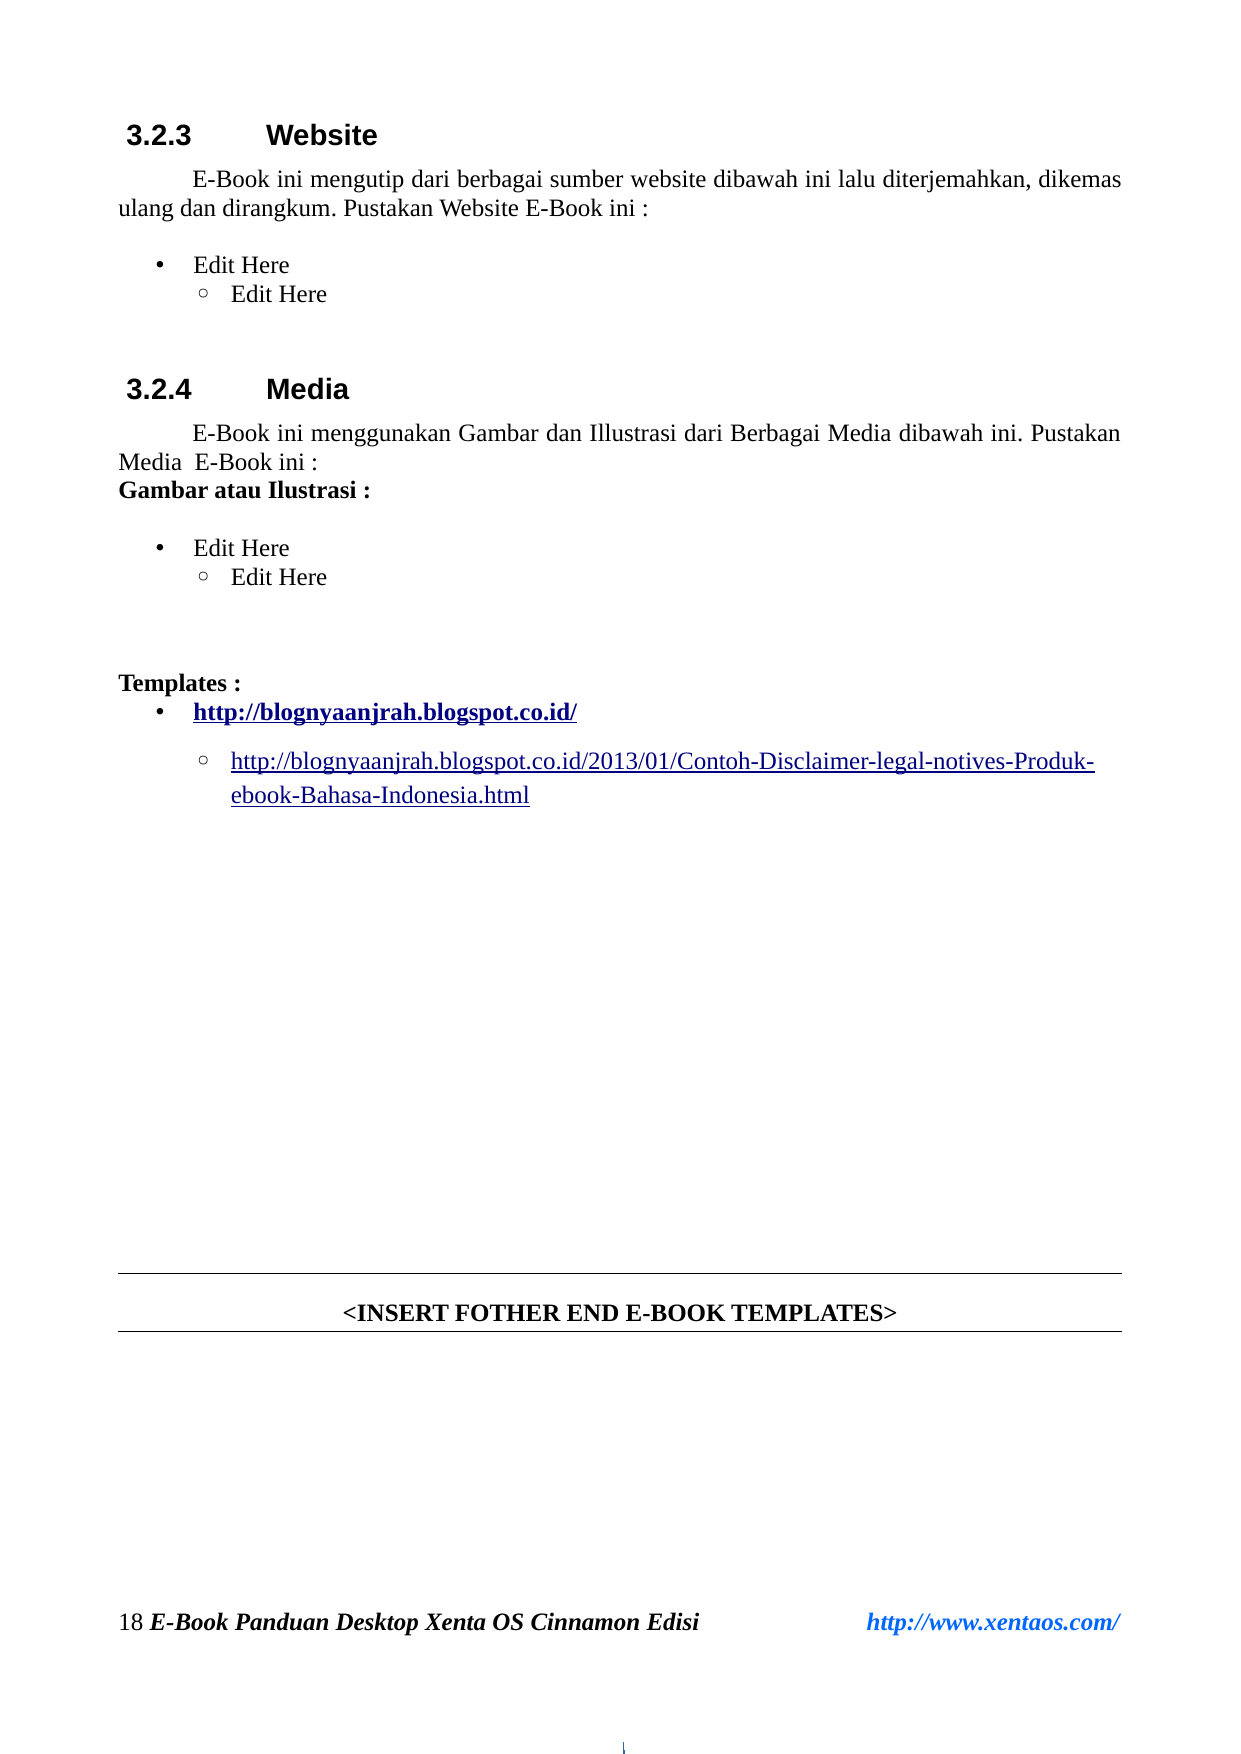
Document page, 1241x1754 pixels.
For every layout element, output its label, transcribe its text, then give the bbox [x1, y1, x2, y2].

text <INSERT FOTHER END E-BOOK TEMPLATES> [118, 1293, 1122, 1331]
list Edit Here [156, 251, 1122, 279]
text E-Book ini mengutip dari berbagai sumber website dibawah ini lalu diterjemahkan, dikemas ulang dan dirangkum. Pustakan Website E-Book ini : [118, 164, 1122, 222]
subtitle Website [118, 118, 1122, 152]
list Edit Here [156, 533, 1122, 562]
list http://blognyaanjrah.blogspot.co.id/2013/01/Contoh-Disclaimer-legal-notives-Produk-ebook-Bahasa-Indonesia.html [193, 746, 1122, 809]
list http://blognyaanjrah.blogspot.co.id/ [156, 697, 1122, 726]
subtitle Media [118, 372, 1122, 406]
text E-Book ini menggunakan Gambar dan Illustrasi dari Berbagai Media dibawah ini. Pustakan Media E-Book ini : [118, 418, 1122, 476]
list Edit Here [193, 279, 1122, 308]
text Templates : [118, 668, 1122, 697]
list Edit Here [193, 562, 1122, 591]
text Gambar atau Ilustrasi : [118, 476, 1122, 504]
